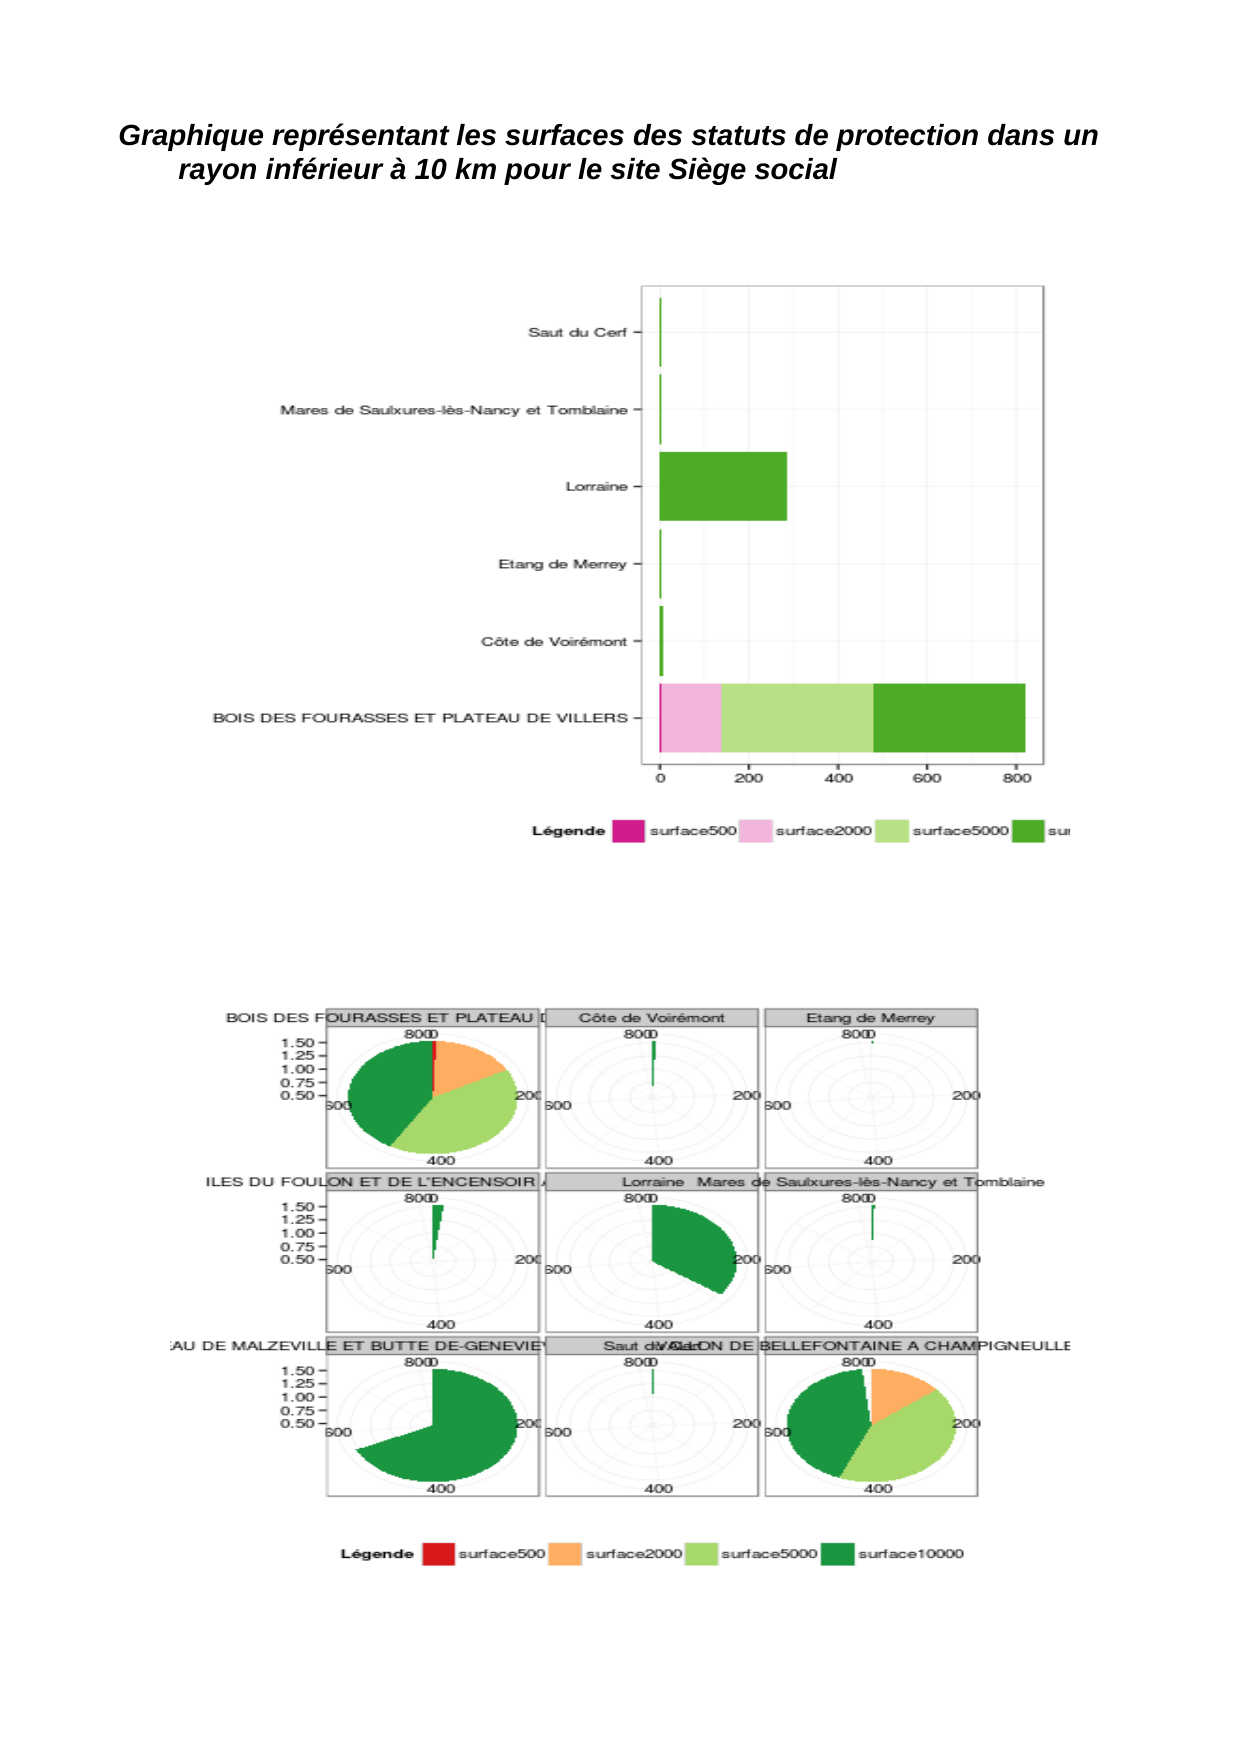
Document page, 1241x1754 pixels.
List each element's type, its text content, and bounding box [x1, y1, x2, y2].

subtitle Graphique représentant les surfaces des statuts de protection dans un rayon inférieur à 10 km pour le site Siège social [118, 118, 1122, 185]
picture [170, 268, 1071, 869]
picture [170, 992, 1071, 1592]
